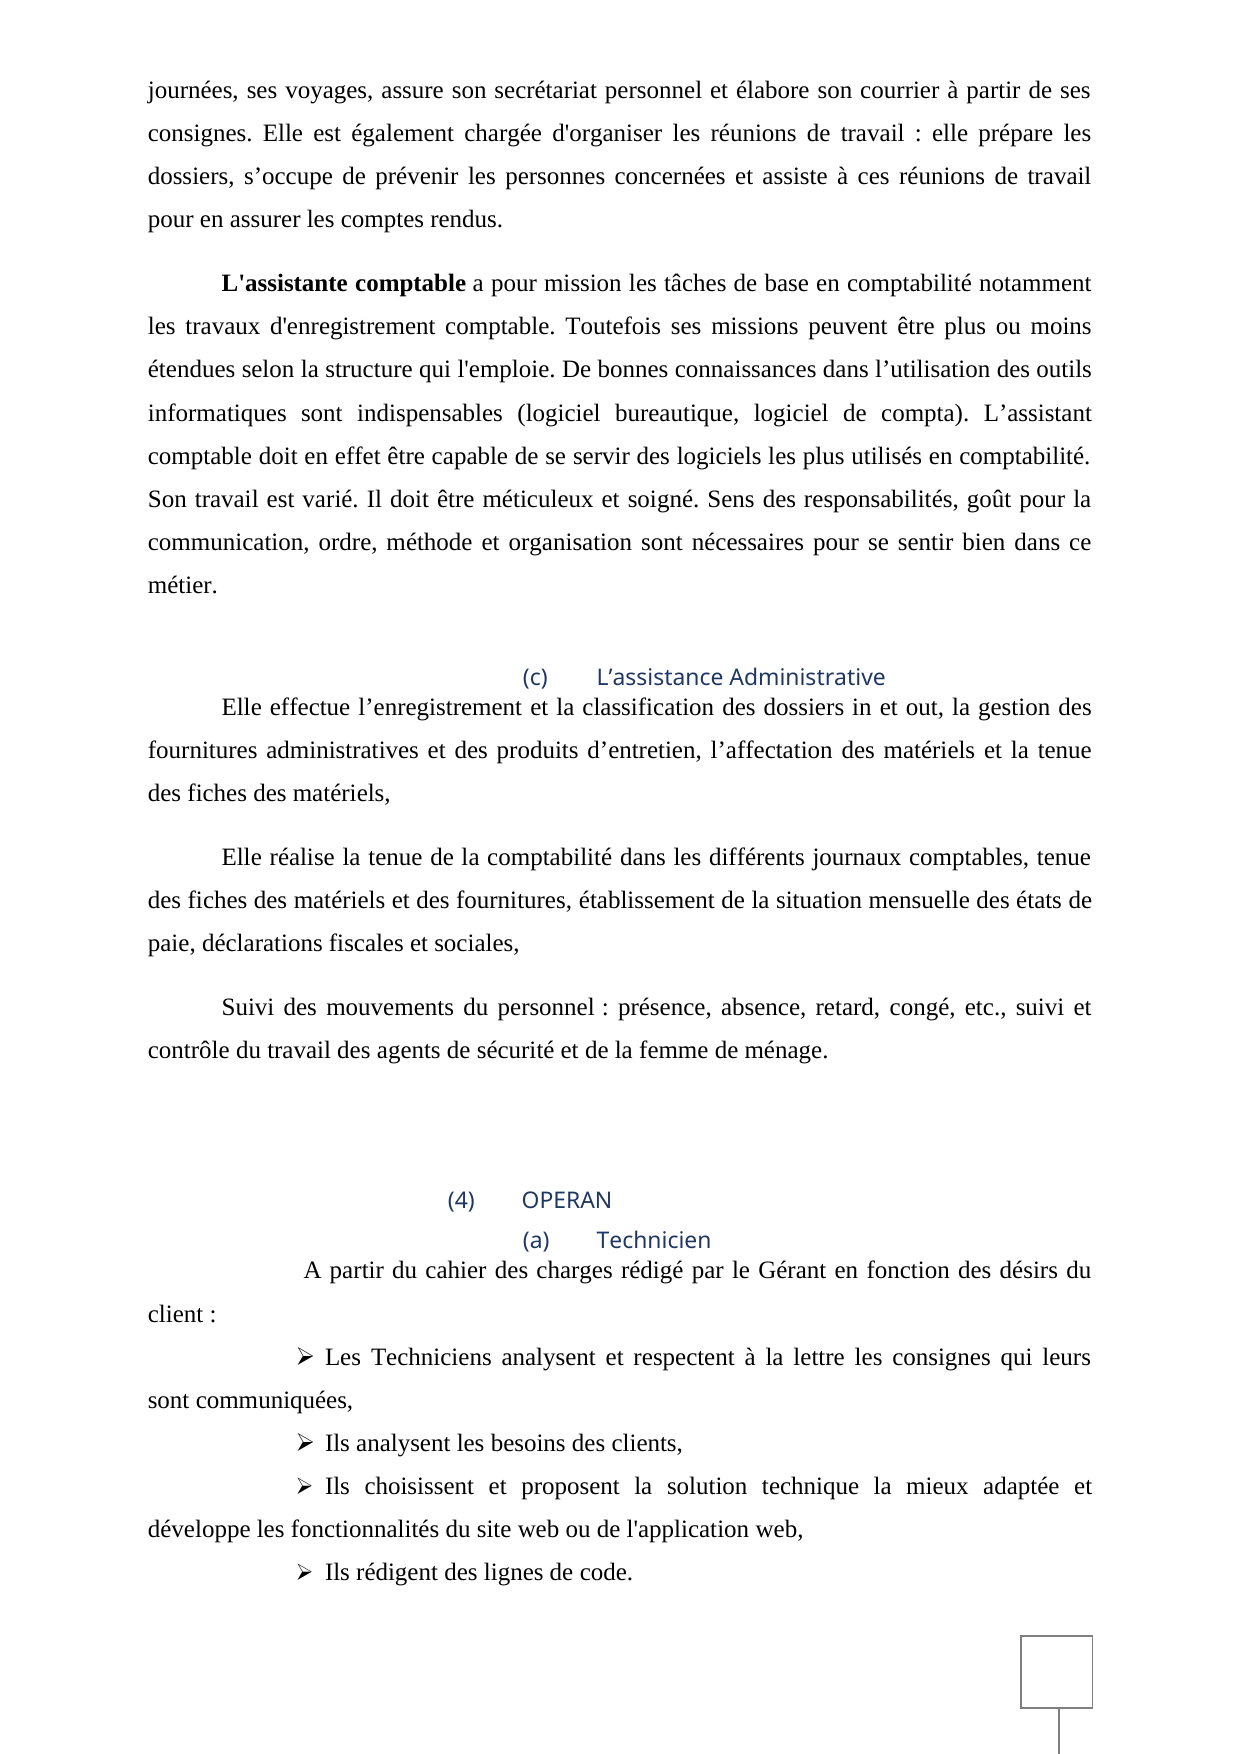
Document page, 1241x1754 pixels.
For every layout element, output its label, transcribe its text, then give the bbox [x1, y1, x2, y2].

text L'assistante comptable a pour mission les tâches de base en comptabilité notamment les travaux d'enregistrement comptable. Toutefois ses missions peuvent être plus ou moins étendues selon la structure qui l'emploie. De bonnes connaissances dans l’utilisation des outils informatiques sont indispensables (logiciel bureautique, logiciel de compta). L’assistant comptable doit en effet être capable de se servir des logiciels les plus utilisés en comptabilité. Son travail est varié. Il doit être méticuleux et soigné. Sens des responsabilités, goût pour la communication, ordre, méthode et organisation sont nécessaires pour se sentir bien dans ce métier. [148, 268, 1093, 599]
list Ils choisissent et proposent la solution technique la mieux adaptée et développe les fonctionnalités du site web ou de l'application web, [148, 1471, 1093, 1543]
text Elle effectue l’enregistrement et la classification des dossiers in et out, la gestion des fournitures administratives et des produits d’entretien, l’affectation des matériels et la tenue des fiches des matériels, [148, 692, 1093, 807]
text Elle réalise la tenue de la comptabilité dans les différents journaux comptables, tenue des fiches des matériels et des fournitures, établissement de la situation mensuelle des états de paie, déclarations fiscales et sociales, [148, 842, 1093, 957]
list Ils rédigent des lignes de code. [148, 1557, 1093, 1586]
text A partir du cahier des charges rédigé par le Gérant en fonction des désirs du client : [148, 1256, 1093, 1327]
text journées, ses voyages, assure son secrétariat personnel et élabore son courrier à partir de ses consignes. Elle est également chargée d'organiser les réunions de travail : elle prépare les dossiers, s’occupe de prévenir les personnes concernées et assiste à ces réunions de travail pour en assurer les comptes rendus. [148, 75, 1093, 233]
subtitle L’assistance Administrative [523, 661, 1093, 692]
list Ils analysent les besoins des clients, [148, 1428, 1093, 1457]
list Les Techniciens analysent et respectent à la lettre les consignes qui leurs sont communiquées, [148, 1342, 1093, 1414]
subtitle Technicien [523, 1224, 1093, 1256]
subtitle OPERAN [448, 1184, 1093, 1215]
text Suivi des mouvements du personnel : présence, absence, retard, congé, etc., suivi et contrôle du travail des agents de sécurité et de la femme de ménage. [148, 992, 1093, 1064]
